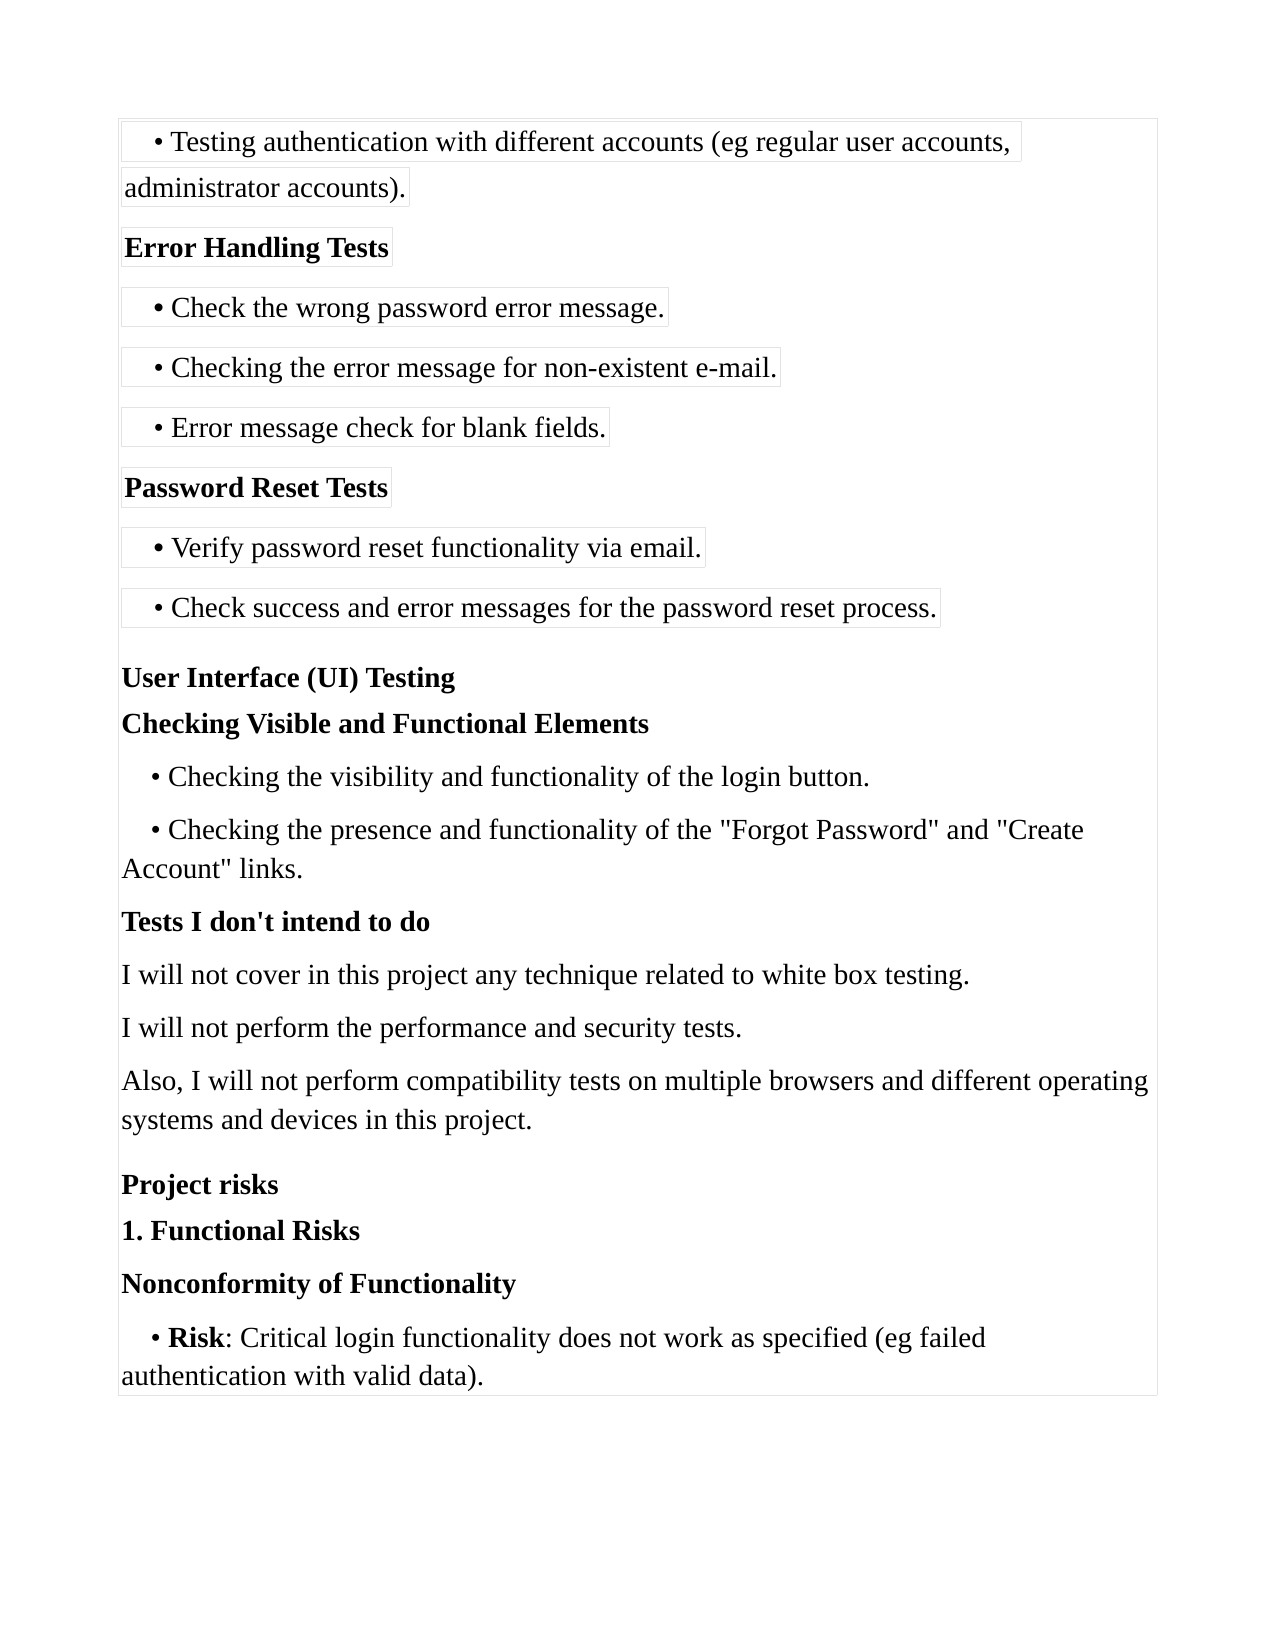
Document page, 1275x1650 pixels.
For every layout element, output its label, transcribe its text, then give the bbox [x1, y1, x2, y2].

text • Risk: Critical login functionality does not work as specified (eg failed authentication with valid data). [119, 1317, 1157, 1395]
text • Checking the error message for non-existent e-mail. [119, 344, 1157, 387]
text • Verify password reset functionality via email. [119, 524, 1157, 567]
subtitle Project risks [119, 1164, 1157, 1201]
text Nonconformity of Functionality [119, 1264, 1157, 1300]
text • Check success and error messages for the password reset process. [119, 584, 1157, 627]
text I will not cover in this project any technique related to white box testing. [119, 954, 1157, 991]
text Also, I will not perform compatibility tests on multiple browsers and different operating systems and devices in this project. [119, 1060, 1157, 1135]
text Checking Visible and Functional Elements [119, 703, 1157, 739]
text • Testing authentication with different accounts (eg regular user accounts, administrator accounts). [119, 119, 1157, 206]
subtitle User Interface (UI) Testing [119, 657, 1157, 693]
text I will not perform the performance and security tests. [119, 1007, 1157, 1044]
text Tests I don't intend to do [119, 901, 1157, 937]
text • Checking the presence and functionality of the "Forgot Password" and "Create Account" links. [119, 809, 1157, 884]
text 1. Functional Risks [119, 1211, 1157, 1247]
text • Checking the visibility and functionality of the login button. [119, 756, 1157, 793]
text Password Reset Tests [119, 464, 1157, 507]
text Error Handling Tests [119, 224, 1157, 266]
text • Check the wrong password error message. [119, 284, 1157, 326]
text • Error message check for blank fields. [119, 404, 1157, 447]
